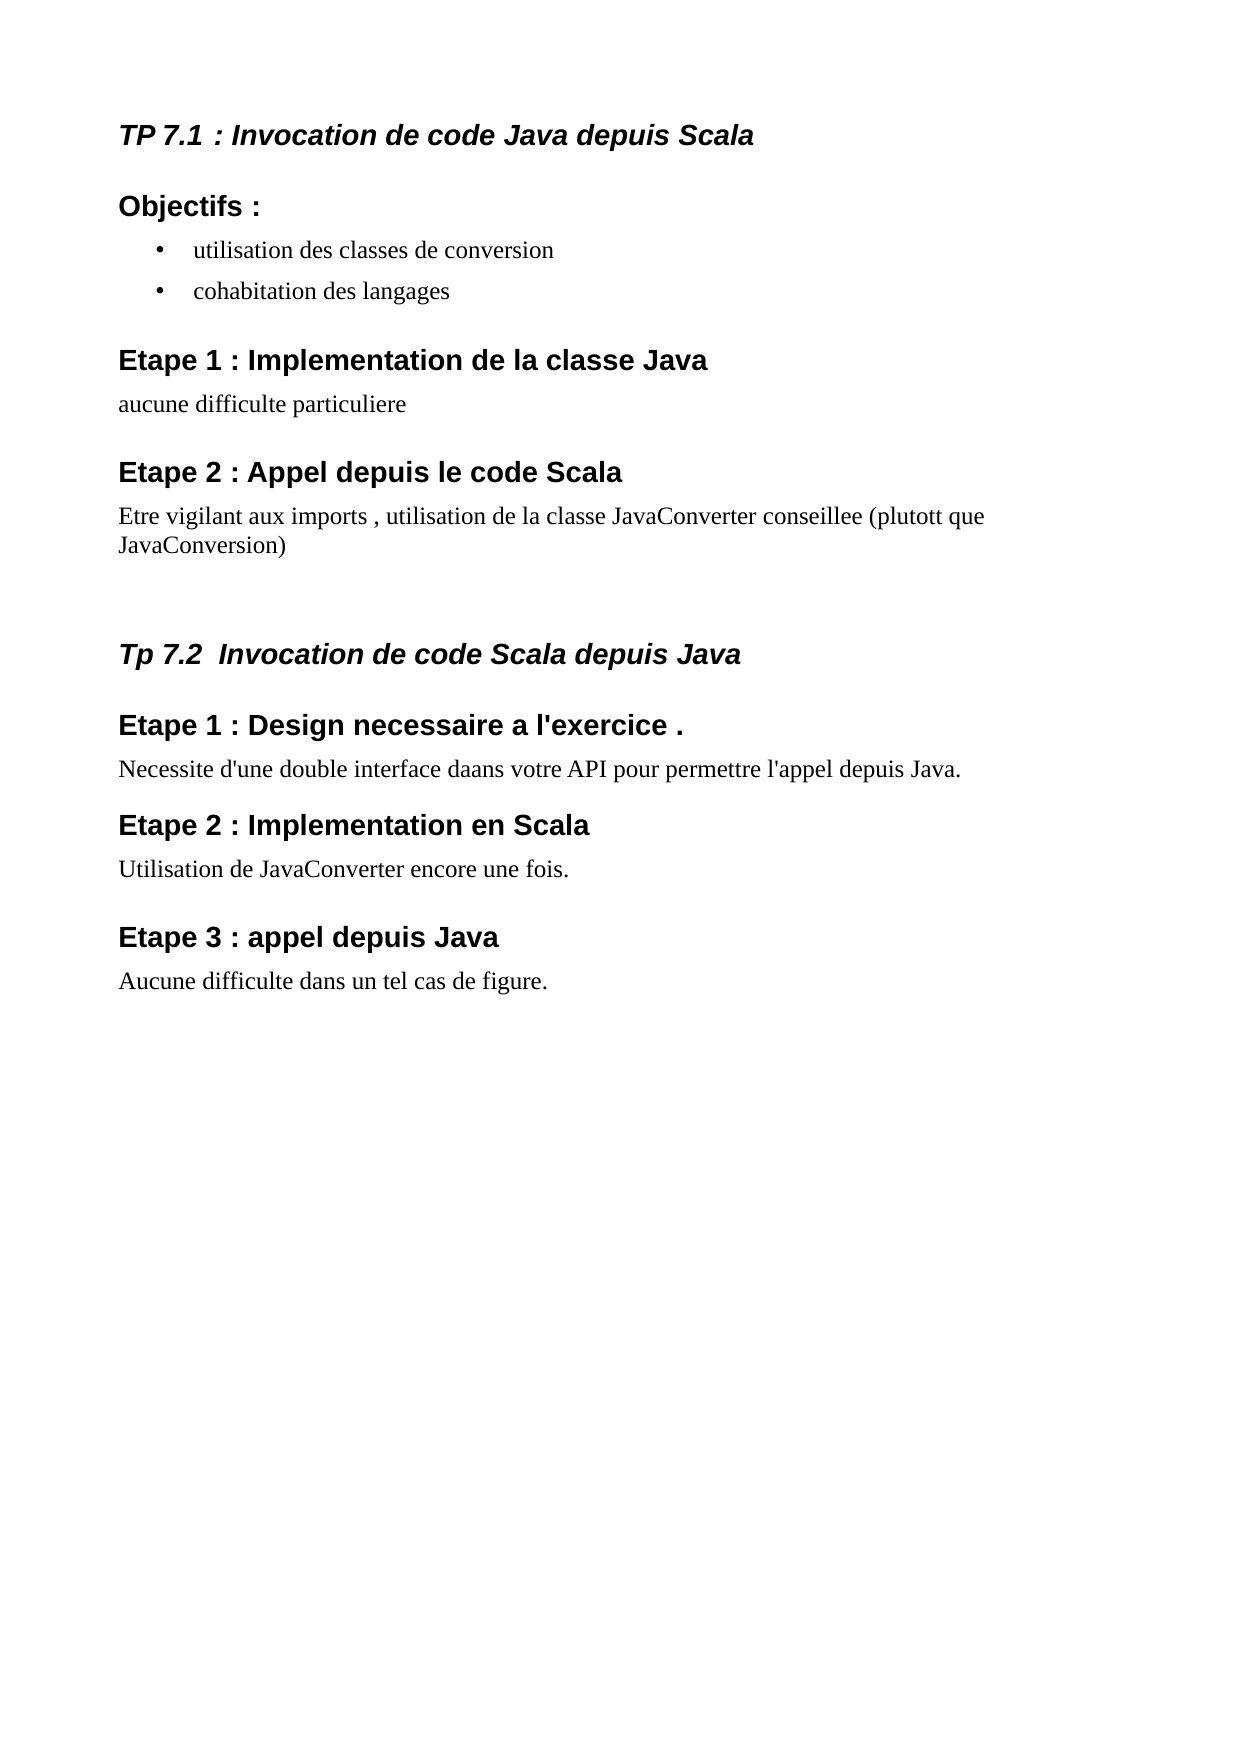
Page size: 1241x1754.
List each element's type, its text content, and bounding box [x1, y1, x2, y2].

list utilisation des classes de conversion [156, 235, 1122, 264]
subtitle Etape 1 : Implementation de la classe Java [118, 343, 1122, 376]
subtitle TP 7.1 : Invocation de code Java depuis Scala [118, 118, 1122, 152]
subtitle Etape 1 : Design necessaire a l'exercice . [118, 708, 1122, 742]
text Utilisation de JavaConverter encore une fois. [118, 854, 1122, 883]
text aucune difficulte particuliere [118, 389, 1122, 417]
text Necessite d'une double interface daans votre API pour permettre l'appel depuis Java. [118, 754, 1122, 783]
subtitle Etape 2 : Appel depuis le code Scala [118, 455, 1122, 488]
subtitle Etape 3 : appel depuis Java [118, 920, 1122, 954]
subtitle Tp 7.2 Invocation de code Scala depuis Java [118, 637, 1122, 671]
text Aucune difficulte dans un tel cas de figure. [118, 966, 1122, 995]
text Etre vigilant aux imports , utilisation de la classe JavaConverter conseillee (plutott que JavaConversion) [118, 501, 1122, 558]
list cohabitation des langages [156, 276, 1122, 305]
subtitle Etape 2 : Implementation en Scala [118, 808, 1122, 842]
subtitle Objectifs : [118, 189, 1122, 223]
